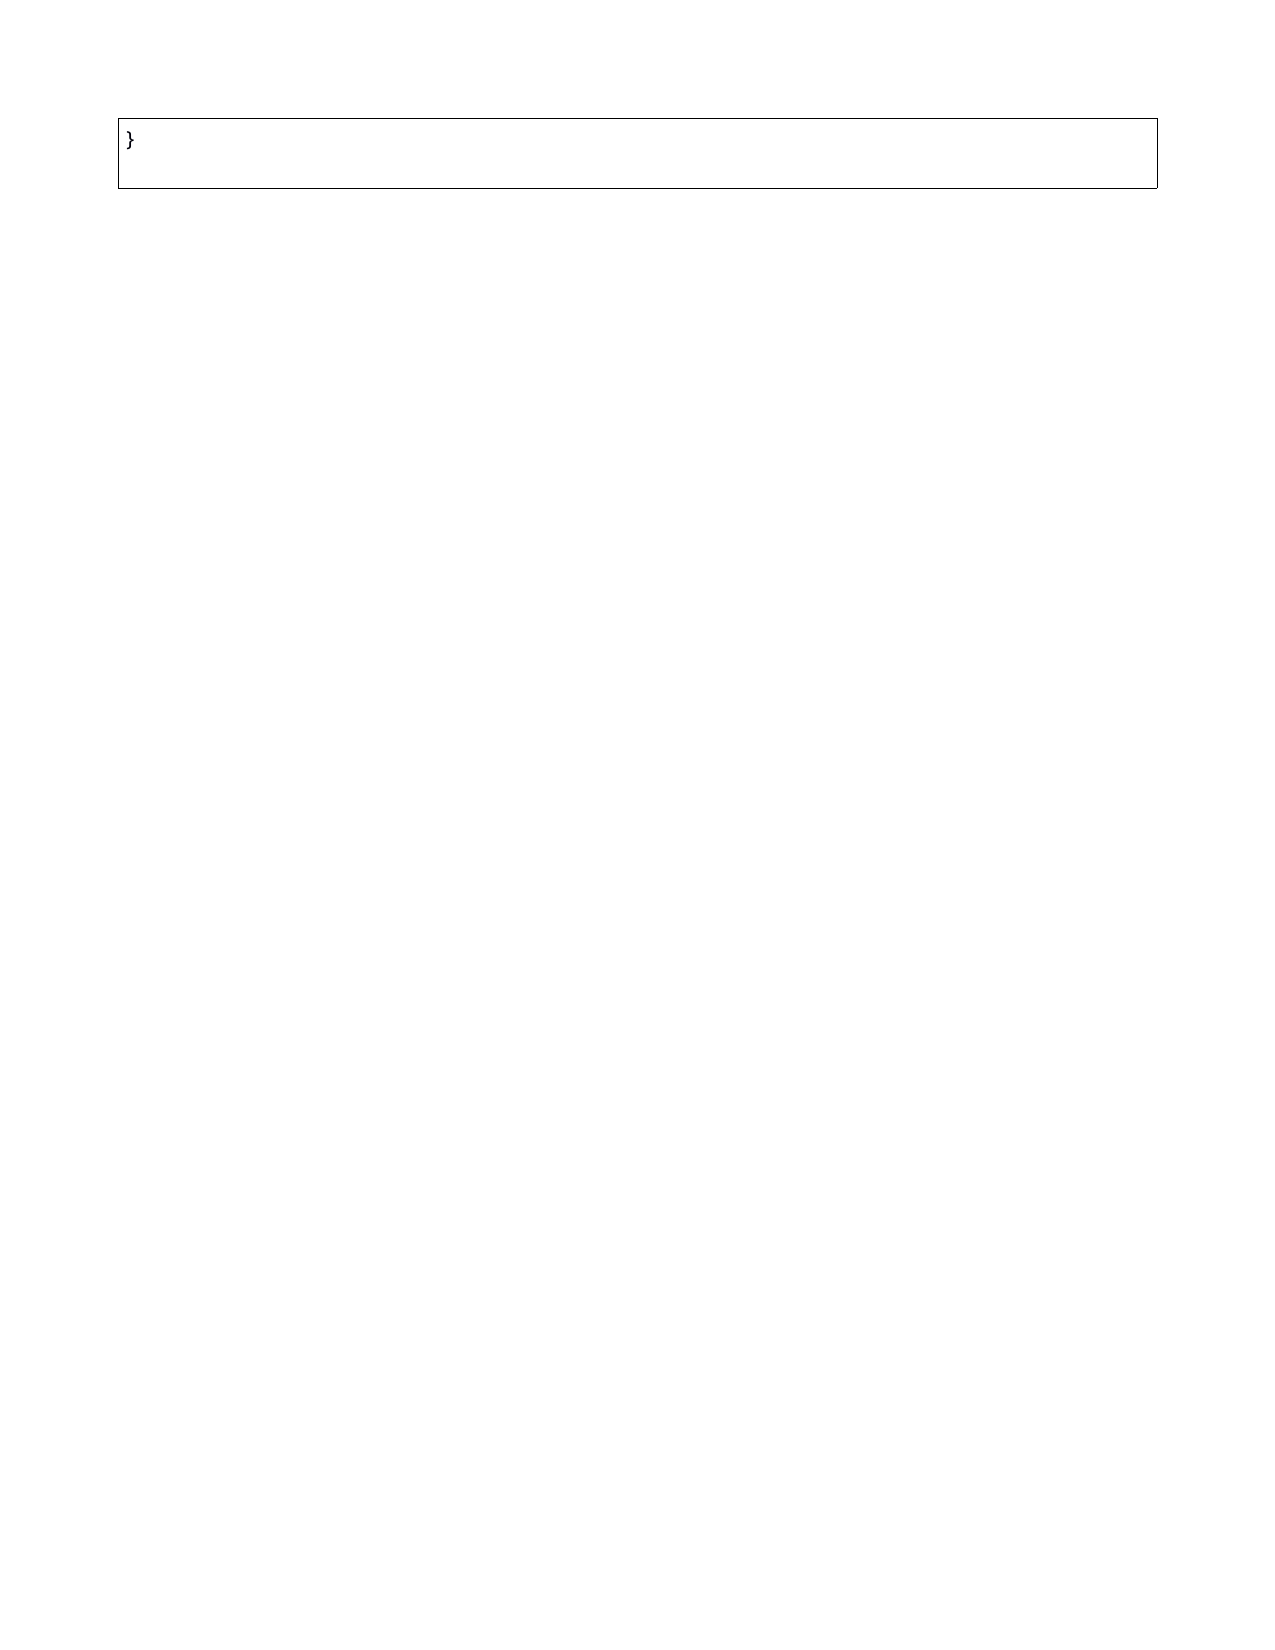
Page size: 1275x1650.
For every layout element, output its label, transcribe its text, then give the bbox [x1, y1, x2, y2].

table_header } [119, 119, 1157, 188]
